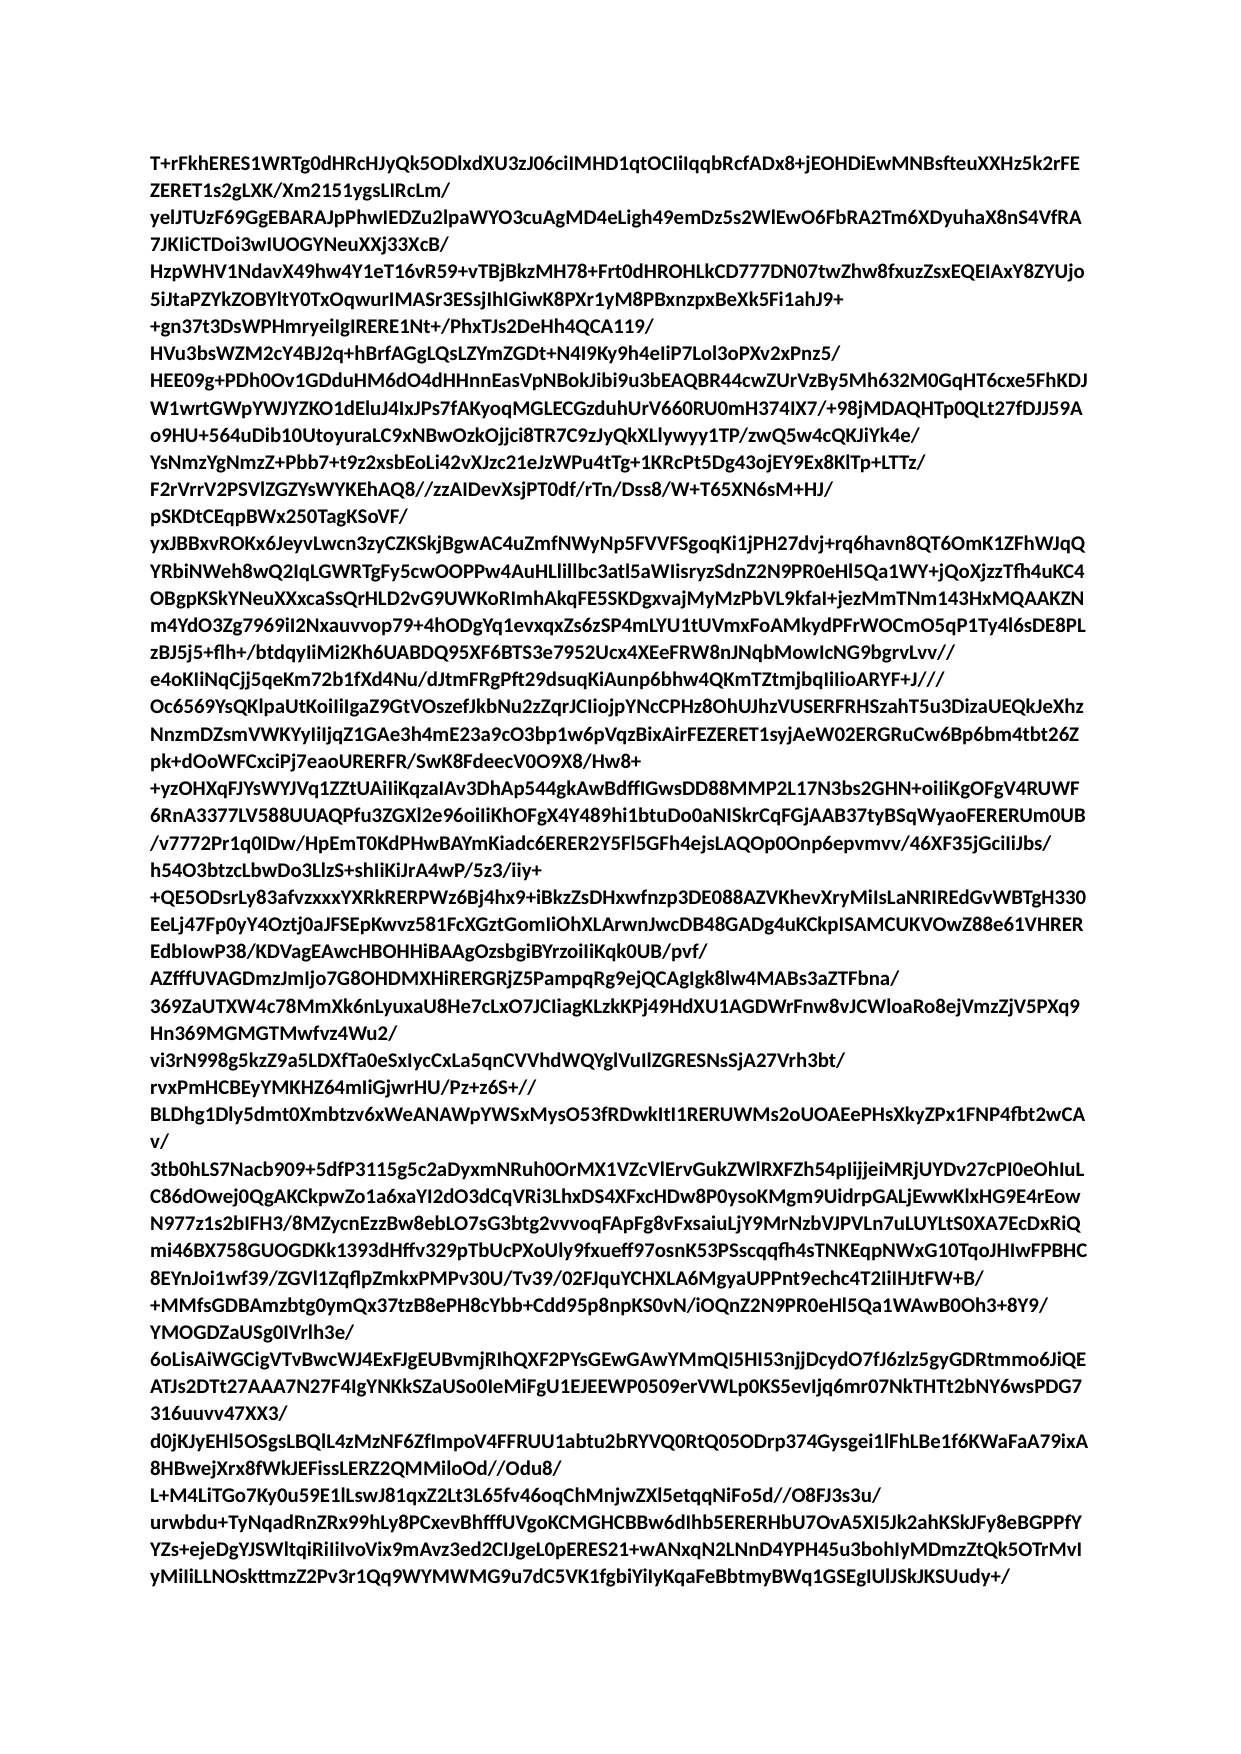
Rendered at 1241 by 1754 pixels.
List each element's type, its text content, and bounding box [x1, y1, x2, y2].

text T+rFkhERES1WRTg0dHRcHJyQk5ODlxdXU3zJ06ciIMHD1qtOCIiIqqbRcfADx8+jEOHDiEwMNBsfteuXXHz5k2rFEZERET1s2gLXK/Xm2151ygsLIRcLm/yelJTUzF69GgEBARAJpPhwIEDZu2lpaWYO3cuAgMD4eLigh49emDz5s2WlEwO6FbRA2Tm6XDyuhaX8nS4VfRA7JKIiCTDoi3wIUOGYNeuXXj33XcB/HzpWHV1NdavX49hw4Y1eT16vR59+vTBjBkzMH78+Frt0dHROHLkCD777DN07twZhw8fxuzZsxEQEIAxY8ZYUjo5iJtaPZYkZOBYltY0TxOqwurIMASr3ESsjIhIGiwK8PXr1yM8PBxnzpxBeXk5Fi1ahJ9++gn37t3DsWPHmryeiIgIRERE1Nt+/PhxTJs2DeHh4QCA119/HVu3bsWZM2cY4BJ2q+hBrfAGgLQsLZYmZGDt+N4I9Ky9h4eIiP7Lol3oPXv2xPnz5/HEE09g+PDh0Ov1GDduHM6dO4dHHnnEasVpNBokJibi9u3bEAQBR44cwZUrVzBy5Mh632M0GqHT6cxe5FhKDJW1wrtGWpYWJYZKO1dEluJ4IxJPs7fAKyoqMGLECGzduhUrV660RU0mH374IX7/+98jMDAQHTp0QLt27fDJJ59Ao9HU+564uDib10UtoyuraLC9xNBwOzkOjjci8TR7C9zJyQkXLlywyy1TP/zwQ5w4cQKJiYk4e/YsNmzYgNmzZ+Pbb7+t9z2xsbEoLi42vXJzc21eJzWPu4tTg+1KRcPt5Dg43ojEY9Ex8KlTp+LTTz/F2rVrrV2PSVlZGZYsWYKEhAQ8//zzAIDevXsjPT0df/rTn/Dss8/W+T65XN6sM+HJ/pSKDtCEqpBWx250TagKSoVF/yxJBBxvROKx6JeyvLwcn3zyCZKSkjBgwAC4uZmfNWyNp5FVVFSgoqKi1jPH27dvj+rq6havn8QT6OmK1ZFhWJqQYRbiNWeh8wQ2IqLGWRTgFy5cwOOPPw4AuHLlillbc3atl5aWIisryzSdnZ2N9PR0eHl5Qa1WY+jQoXjzzTfh4uKC4OBgpKSkYNeuXXxcaSsQrHLD2vG9UWKoRImhAkqFE5SKDgxvajMyMzPbVL9kfaI+jezMmTNm143HxMQAAKZNm4YdO3Zg7969iI2Nxauvvop79+4hODgYq1evxqxZs6zSP4mLYU1tUVmxFoAMkydPFrWOCmO5qP1Ty4l6sDE8PLzBJ5j5+flh+/btdqyIiMi2Kh6UABDQ95XF6BTS3e7952Ucx4XEeFRW8nJNqbMowIcNG9bgrvLvv//e4oKIiNqCjj5qeKm72b1fXd4Nu/dJtmFRgPft29dsuqKiAunp6bhw4QKmTZtmjbqIiIioARYF+J///Oc6569YsQKlpaUtKoiIiIgaZ9GtVOszefJkbNu2zZqrJCIiojpYNcCPHz8OhUJhzVUSERFRHSzahT5u3DizaUEQkJeXhzNnzmDZsmVWKYyIiIjqZ1GAe3h4mE23a9cO3bp1w6pVqzBixAirFEZERET1syjAeW02ERGRuCw6Bp6bm4tbt26Zpk+dOoWFCxciPj7eaoURERFR/SwK8FdeecV0O9X8/Hw8++yzOHXqFJYsWYJVq1ZZtUAiIiKqzaIAv3DhAp544gkAwBdffIGwsDD88MMP2L17N3bs2GHN+oiIiKgOFgV4RUWF6RnA3377LV588UUAQPfu3ZGXl2e96oiIiKhOFgX4Y489hi1btuDo0aNISkrCqFGjAAB37tyBSqWyaoFERERUm0UB/v7772Pr1q0IDw/HpEmT0KdPHwBAYmKiadc6ERER2Y5Fl5GFh4ejsLAQOp0Onp6epvmvv/46XF35jGciIiJbs/h54O3btzcLbwDo3LlzS+shIiKiJrA4wP/5z3/iiy++QE5ODsrLy83afvzxxxYXRkRERPWz6Bj4hx9+iBkzZsDHxwfnzp3DE088AZVKhevXryMiIsLaNRIREdGvWBTgH330EeLj47Fp0yY4Oztj0aJFSEpKwvz581FcXGztGomIiOhXLArwnJwcDB48GADg4uKCkpISAMCUKVOwZ88e61VHREREdbIowP38/KDVagEAwcHBOHHiBAAgOzsbgiBYrzoiIiKqk0UB/pvf/AZfffUVAGDmzJmIjo7G8OHDMXHiRERGRjZ5PampqRg9ejQCAgIgk8lw4MABs3aZTFbna/369ZaUTXW4c78MmXk6nLyuxaU8He7cLxO7JCIiagKLzkKPj49HdXU1AGDWrFnw8vJCWloaRo8ejVmzZjV5PXq9Hn369MGMGTMwfvz4Wu2/vi3rN998g5kzZ9a5LDXfTa0eSxIycCxLa5qnCVVhdWQYglVuIlZGRESNsSjA27Vrh3bt/rvxPmHCBEyYMKHZ64mIiGjwrHU/Pz+z6S+//BLDhg1Dly5dmt0Xmbtzv6xWeANAWpYWSxMysO53fRDwkItI1RERUWMs2oUOAEePHsXkyZPx1FNP4fbt2wCAv/3tb0hLS7Nacb909+5dfP3115g5c2aDyxmNRuh0OrMX1VZcVlErvGukZWlRXFZh54pIijjeiMRjUYDv27cPI0eOhIuLC86dOwej0QgAKCkpwZo1a6xaYI2dO3dCqVRi3LhxDS4XFxcHDw8P0ysoKMgm9UidrpGALjEwwKlxHG9E4rEowN977z1s2bIFH3/8MZycnEzzBw8ebLO7sG3btg2vvvoqFApFg8vFxsaiuLjY9MrNzbVJPVLn7uLUYLtS0XA7EcDxRiQmi46BX758GUOGDKk1393dHffv329pTbUcPXoUly9fxueff97osnK53PSscqqfh4sTNKEqpNWxG10TqoJHIwFPBHC8EYnJoi1wf39/ZGVl1ZqflpZmkxPMPv30U/Tv39/02FJquYCHXLA6MgyaUPPnt9echc4T2IiIHJtFW+B/+MMfsGDBAmzbtg0ymQx37tzB8ePH8cYbb+Cdd95p8npKS0vN/iOQnZ2N9PR0eHl5Qa1WAwB0Oh3+8Y9/YMOGDZaUSg0IVrlh3e/6oLisAiWGCigVTvBwcWJ4ExFJgEUBvmjRIhQXF2PYsGEwGAwYMmQI5HI53njjDcydO7fJ6zlz5gyGDRtmmo6JiQEATJs2DTt27AAA7N27F4IgYNKkSZaUSo0IeMiFgU1EJEEWP0509erVWLp0KS5evIjq6mr07NkTHTt2bNY6wsPDG7316uuvv47XX3/d0jKJyEHl5OSgsLBQlL4zMzNF6ZfImpoV4FFRUU1abtu2bRYVQ0RtQ05ODrp374Gysgei1lFhLBe1f6KWaFaA79ixA8HBwejXrx8fWkJEFissLERZ2QMMiloOd//Odu8/L+M4LiTGo7Ky0u59E1lLswJ81qxZ2Lt3L65fv46oqChMnjwZXl5etqqNiFo5d//O8FJ3s3u/urwbdu+TyNqadRnZRx99hLy8PCxevBhfffUVgoKCMGHCBBw6dIhb5ERERHbU7OvA5XI5Jk2ahKSkJFy8eBGPPfYYZs+ejeDgYJSWltqiRiIiIvoVix9mAvz3ed2CIJgeL0pERES21+wANxqN2LNnD4YPH45u3bohIyMDmzZtQk5OTrMvIyMiIiLLNOskttmzZ2Pv3r1Qq9WYMWMG9u7dC5VK1fgbiYiIyKqaFeBbtmyBWq1GSEgIUlJSkJKSUudy+/ [150, 150, 1090, 1589]
